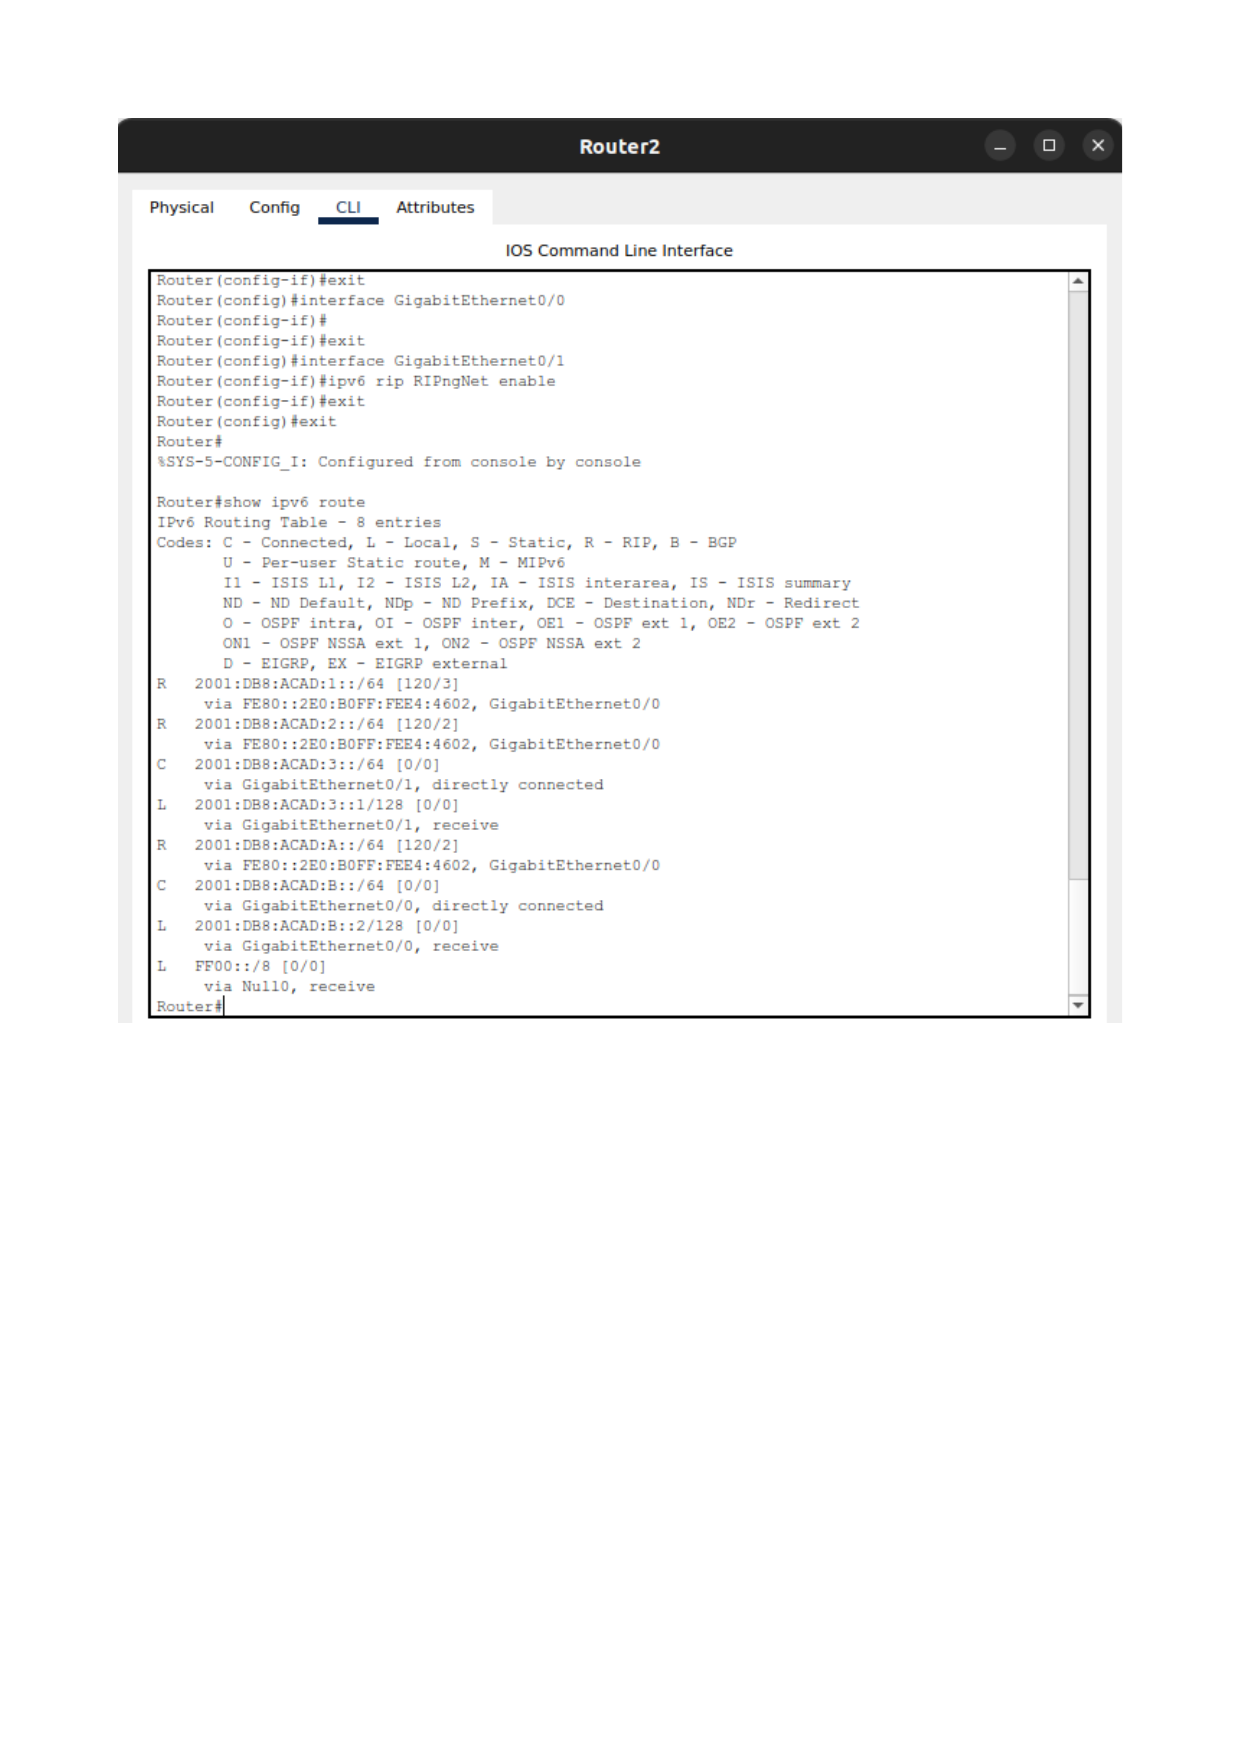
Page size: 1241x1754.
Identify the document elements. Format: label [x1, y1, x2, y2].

picture [118, 118, 1123, 1023]
